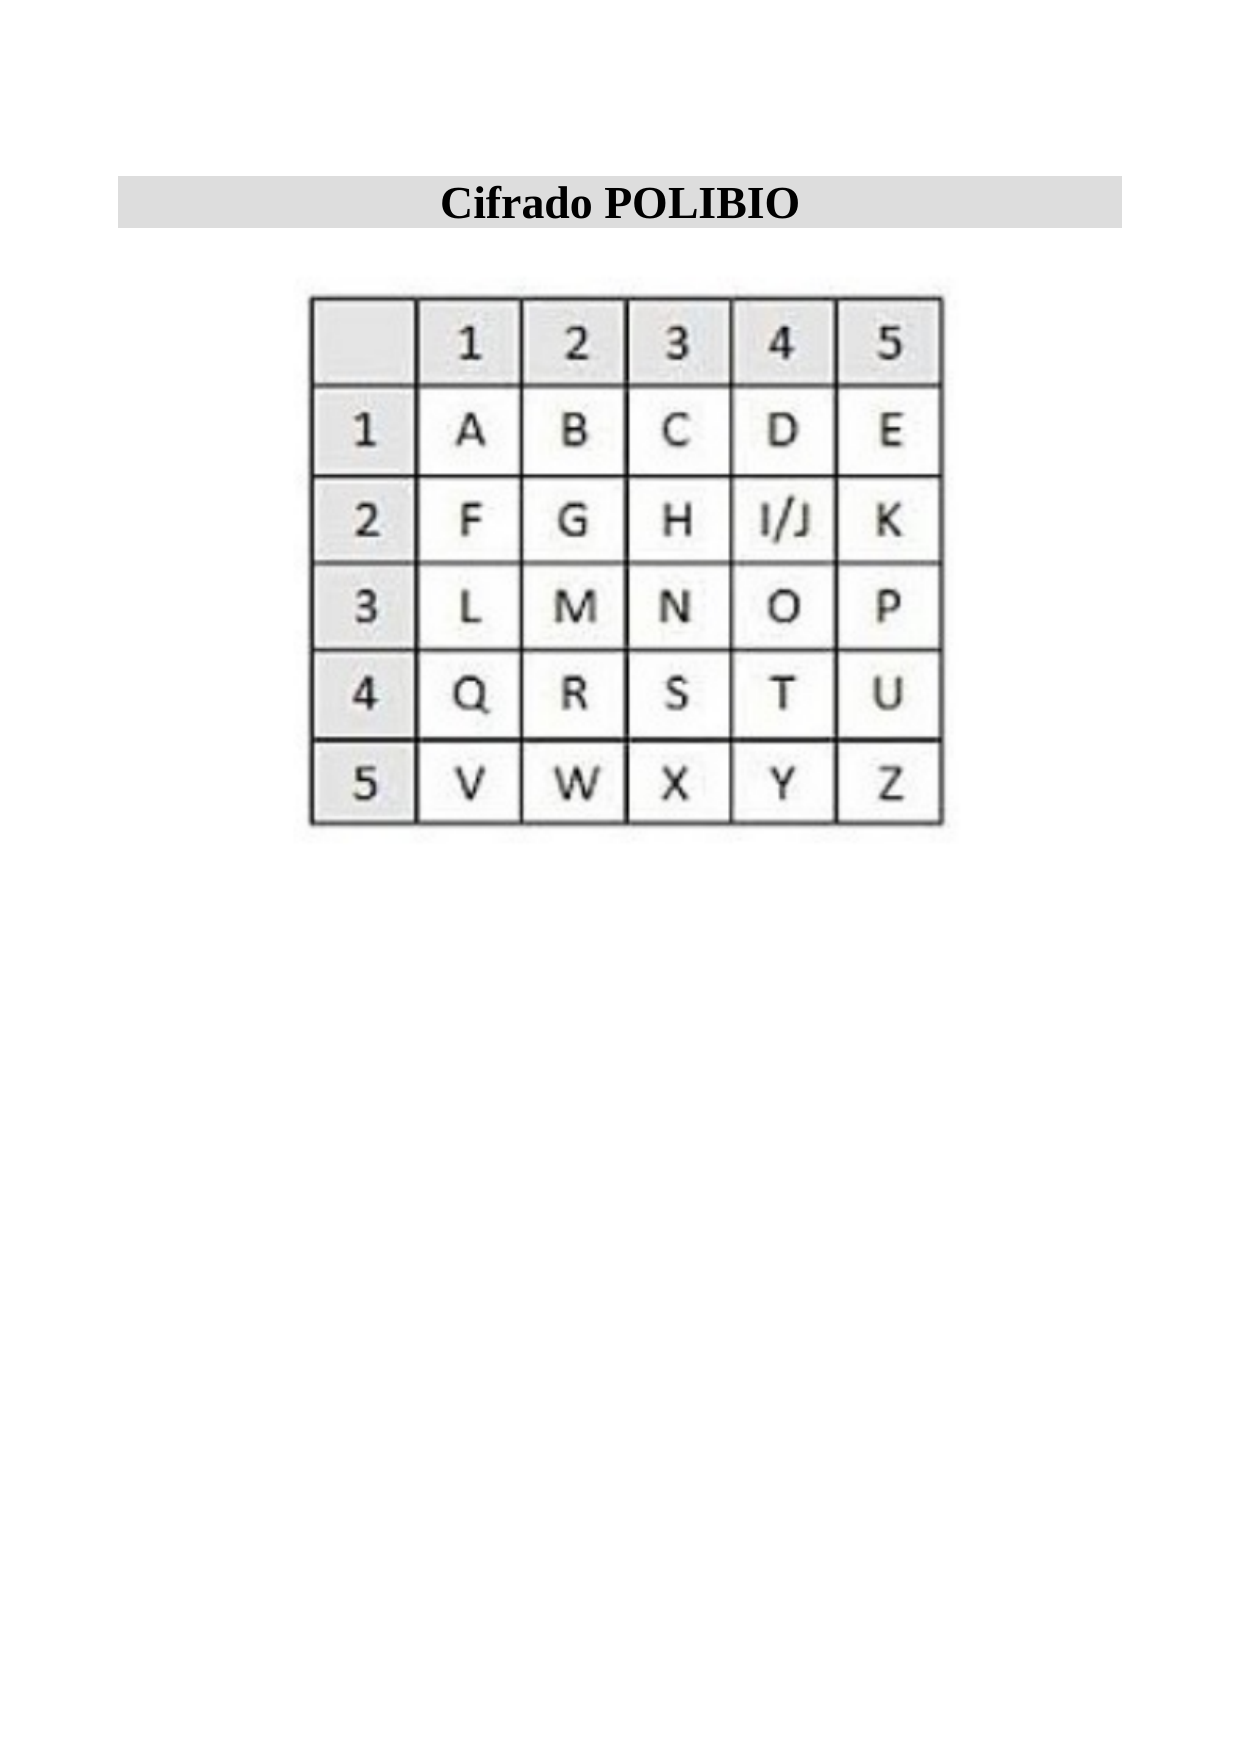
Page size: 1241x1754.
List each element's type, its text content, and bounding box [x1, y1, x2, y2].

picture [269, 257, 971, 851]
text Cifrado POLIBIO [118, 176, 1122, 228]
